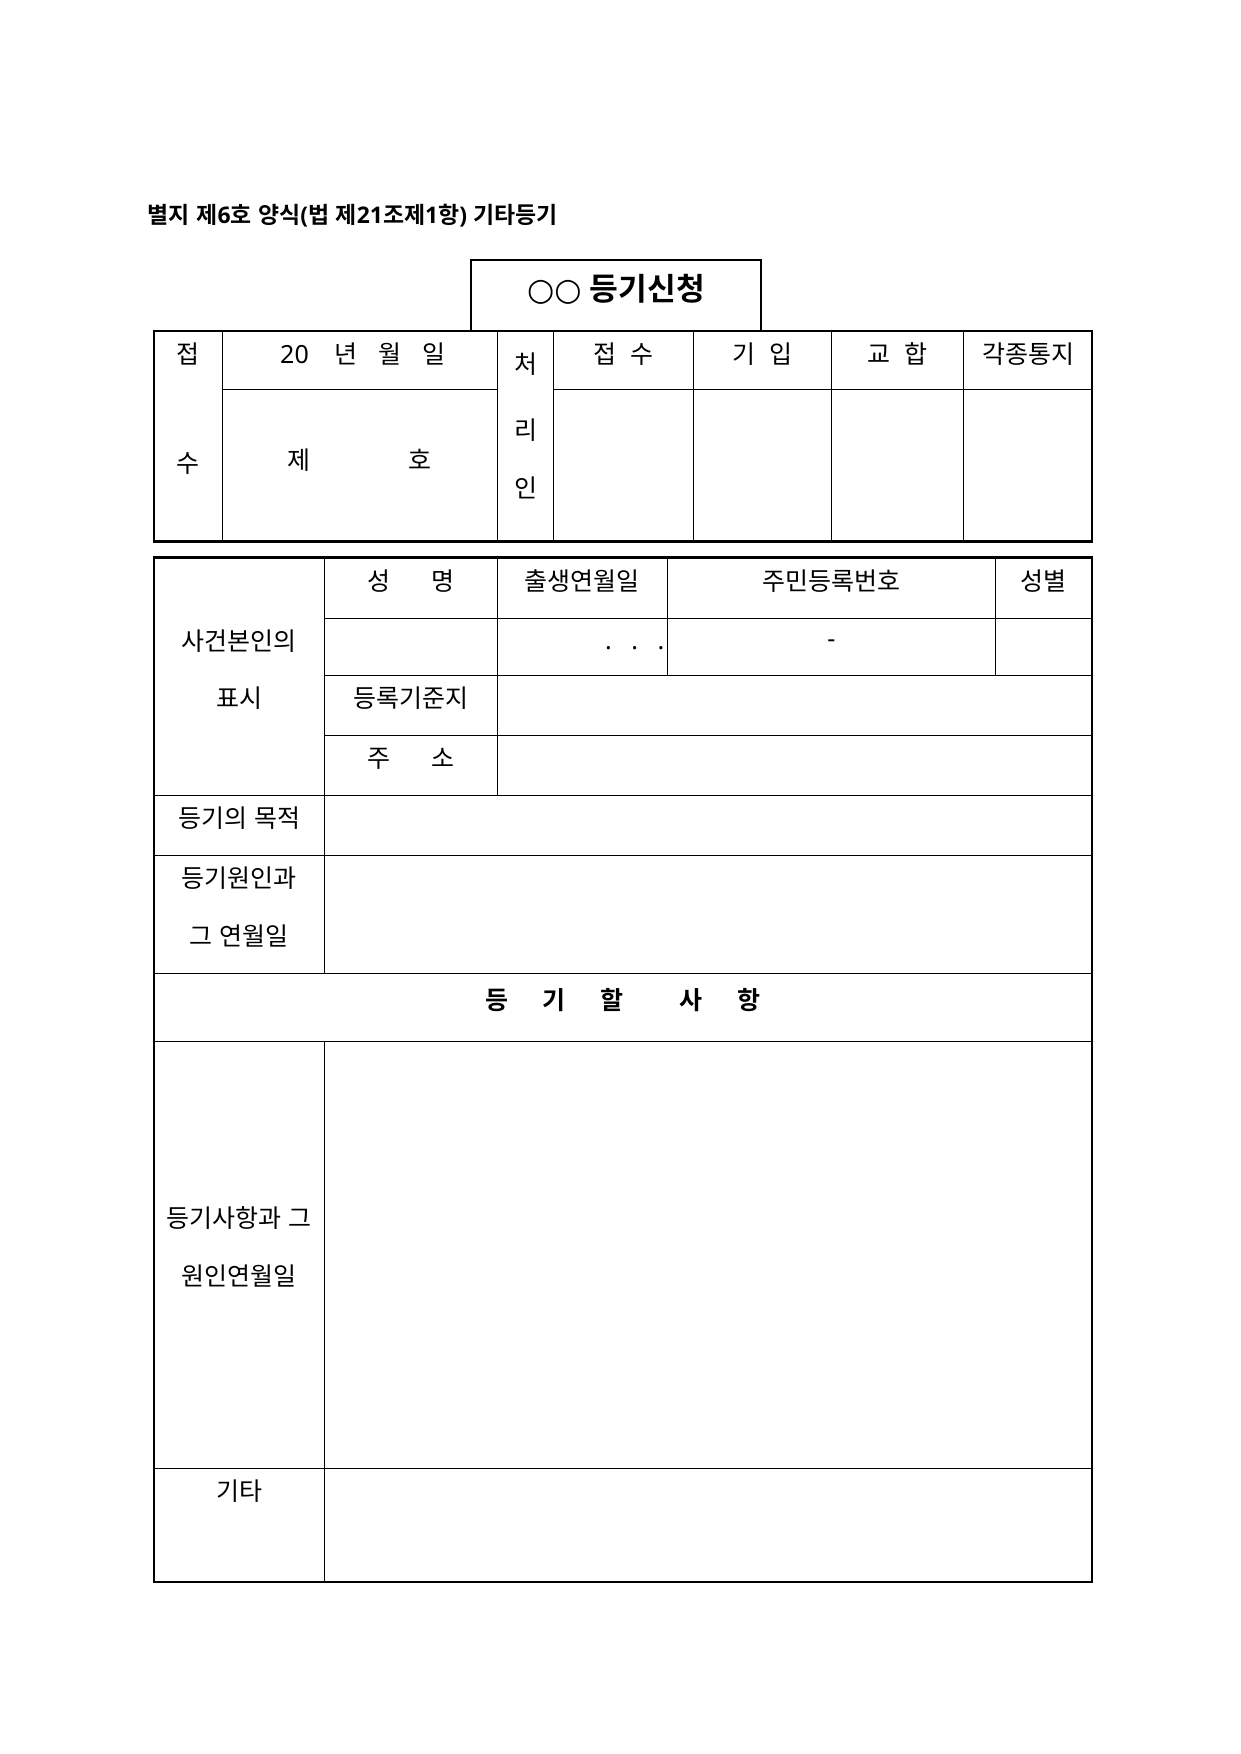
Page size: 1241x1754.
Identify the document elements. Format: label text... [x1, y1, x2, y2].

table_cell [598, 543, 1092, 556]
table_header ○○ 등기신청 [472, 261, 760, 330]
table_cell [1092, 540, 1099, 556]
table_cell 등기사항과 그 원인연월일 [155, 1042, 324, 1468]
table_header [762, 259, 915, 330]
table_cell [325, 856, 1091, 972]
table_cell [325, 1469, 1091, 1581]
table_cell 사건본인의 표시 [155, 559, 324, 795]
table_cell [325, 619, 497, 675]
table_cell 접 수 [155, 332, 222, 540]
table_header [915, 259, 1092, 330]
table_cell [222, 543, 404, 556]
table_cell 주 소 [325, 736, 497, 795]
table_cell 등 기 할 사 항 [155, 974, 1091, 1041]
table_cell [498, 676, 1091, 735]
table_cell [996, 619, 1091, 675]
table_cell [964, 390, 1091, 540]
table_cell [1093, 855, 1099, 972]
text 별지 제6호 양식(법 제21조제1항) 기타등기 [148, 200, 1092, 229]
table_cell [325, 1042, 1091, 1468]
table_cell [405, 543, 598, 556]
table_cell 각종통지 [964, 332, 1091, 388]
table_cell 주민등록번호 [668, 559, 995, 618]
table_header [411, 259, 470, 330]
table_header [1092, 259, 1099, 330]
table_cell 등기의 목적 [155, 796, 324, 855]
table_cell [498, 736, 1091, 795]
table_cell . . . [498, 619, 667, 675]
table_cell 20 년 월 일 [223, 332, 497, 388]
table_cell 제 호 [223, 390, 497, 540]
table_cell [1093, 556, 1099, 618]
table_cell [1093, 389, 1099, 540]
table_cell [1093, 795, 1099, 855]
table_cell 교 합 [832, 332, 963, 388]
table_cell 접 수 [554, 332, 693, 388]
table_cell [325, 796, 1091, 855]
table_cell 성별 [996, 559, 1091, 618]
table_cell [1093, 735, 1099, 795]
table_cell [154, 543, 222, 556]
table_cell [1093, 618, 1099, 675]
table_cell [554, 390, 693, 540]
table_cell [694, 390, 831, 540]
table_header [154, 259, 411, 330]
table_cell 처 리 인 [498, 332, 553, 540]
table_cell 성 명 [325, 559, 497, 618]
table_cell [1093, 1041, 1099, 1468]
table_cell 출생연월일 [498, 559, 667, 618]
table_cell [832, 390, 963, 540]
table_cell [1093, 675, 1099, 735]
table_cell [1093, 973, 1099, 1041]
table_cell - [668, 619, 995, 675]
table_cell [1093, 1468, 1099, 1581]
table_cell 기 입 [694, 332, 831, 388]
table_cell 등록기준지 [325, 676, 497, 735]
table_cell [1093, 330, 1099, 388]
table_cell 등기원인과 그 연월일 [155, 856, 324, 972]
table_cell 기타 [155, 1469, 324, 1581]
